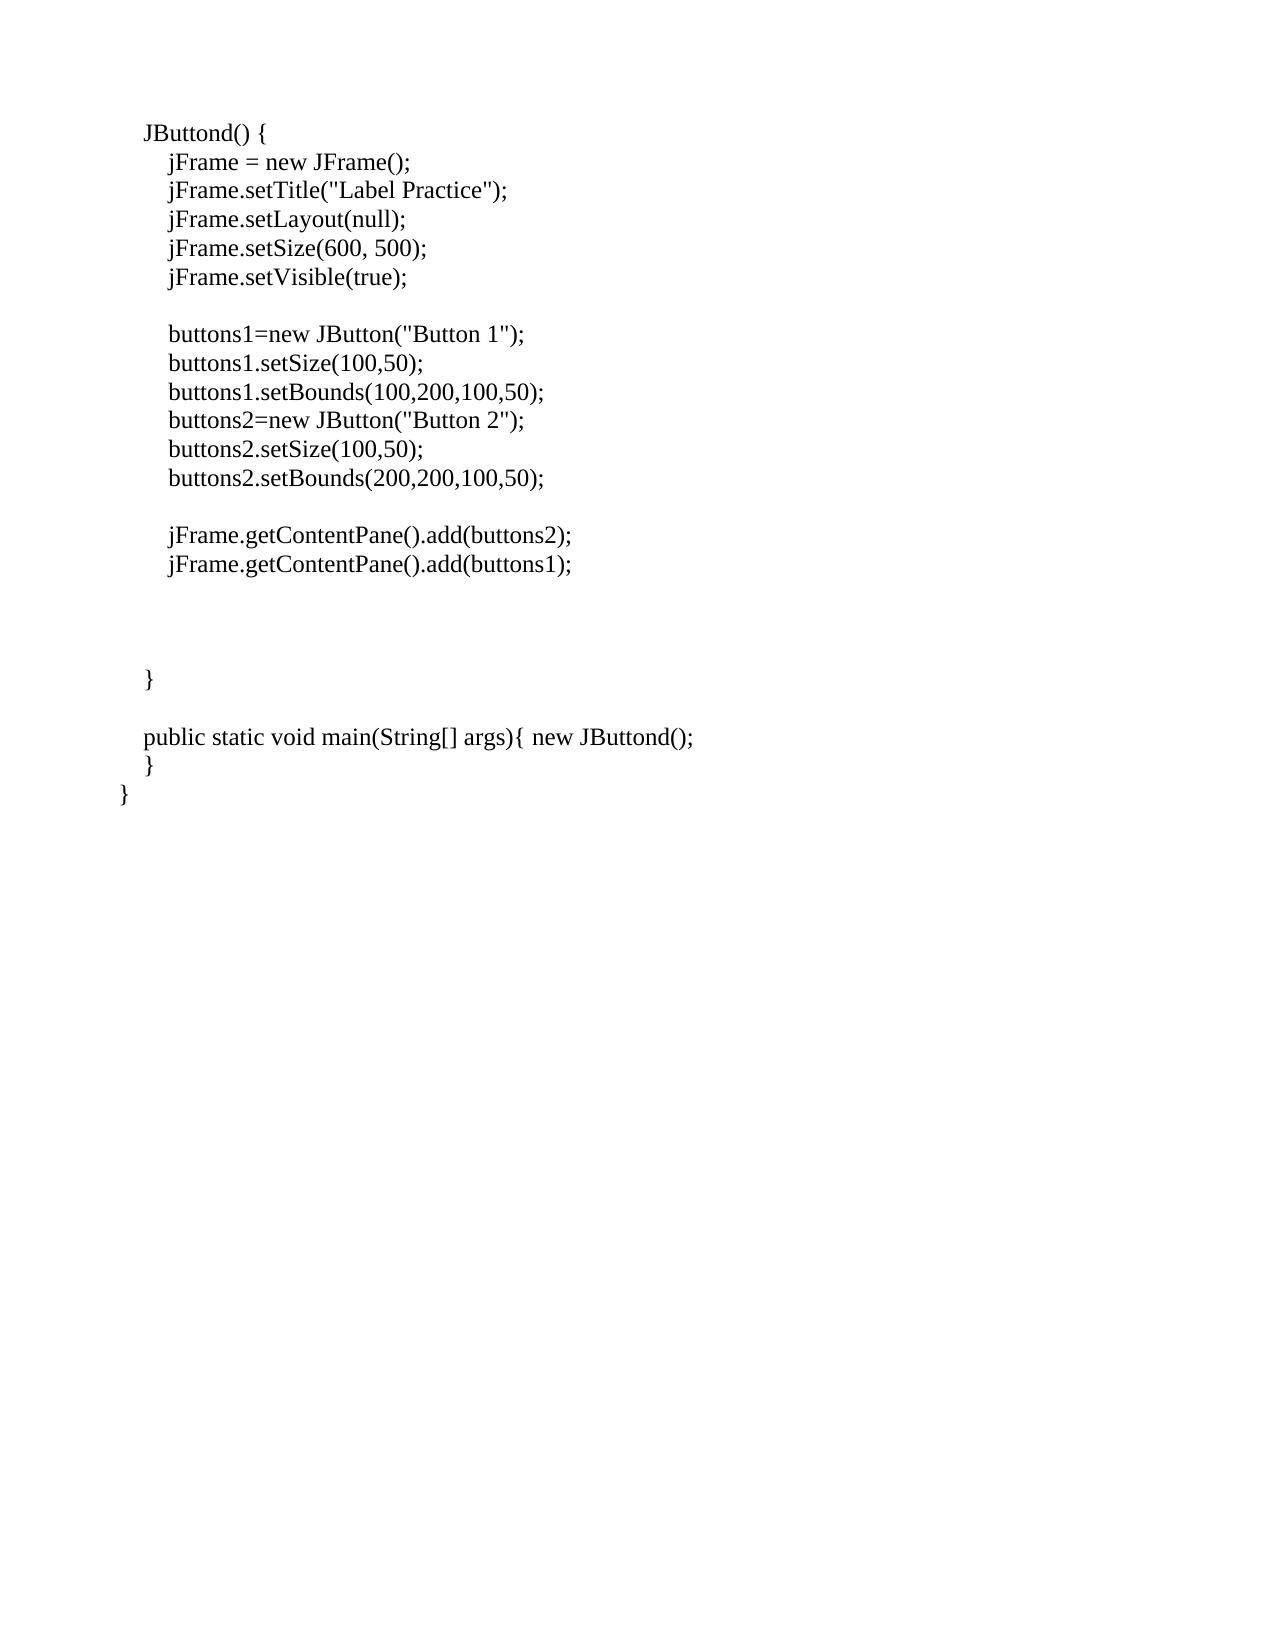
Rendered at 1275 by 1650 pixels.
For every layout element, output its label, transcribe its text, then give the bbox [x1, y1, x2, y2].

text buttons1.setBounds(100,200,100,50); [118, 377, 1157, 406]
text buttons2.setBounds(200,200,100,50); [118, 463, 1157, 492]
text jFrame.setSize(600, 500); [118, 233, 1157, 262]
text buttons2.setSize(100,50); [118, 434, 1157, 463]
text public static void main(String[] args){ new JButtond(); [118, 722, 1157, 751]
text buttons1.setSize(100,50); [118, 348, 1157, 377]
text JButtond() { [118, 118, 1157, 147]
text jFrame.setTitle("Label Practice"); [118, 176, 1157, 204]
text } [118, 751, 1157, 779]
text jFrame = new JFrame(); [118, 147, 1157, 176]
text jFrame.setLayout(null); [118, 204, 1157, 233]
text jFrame.getContentPane().add(buttons2); [118, 521, 1157, 549]
text } [118, 779, 1157, 808]
text jFrame.getContentPane().add(buttons1); [118, 549, 1157, 578]
text buttons1=new JButton("Button 1"); [118, 319, 1157, 348]
text buttons2=new JButton("Button 2"); [118, 406, 1157, 434]
text jFrame.setVisible(true); [118, 262, 1157, 291]
text } [118, 664, 1157, 693]
